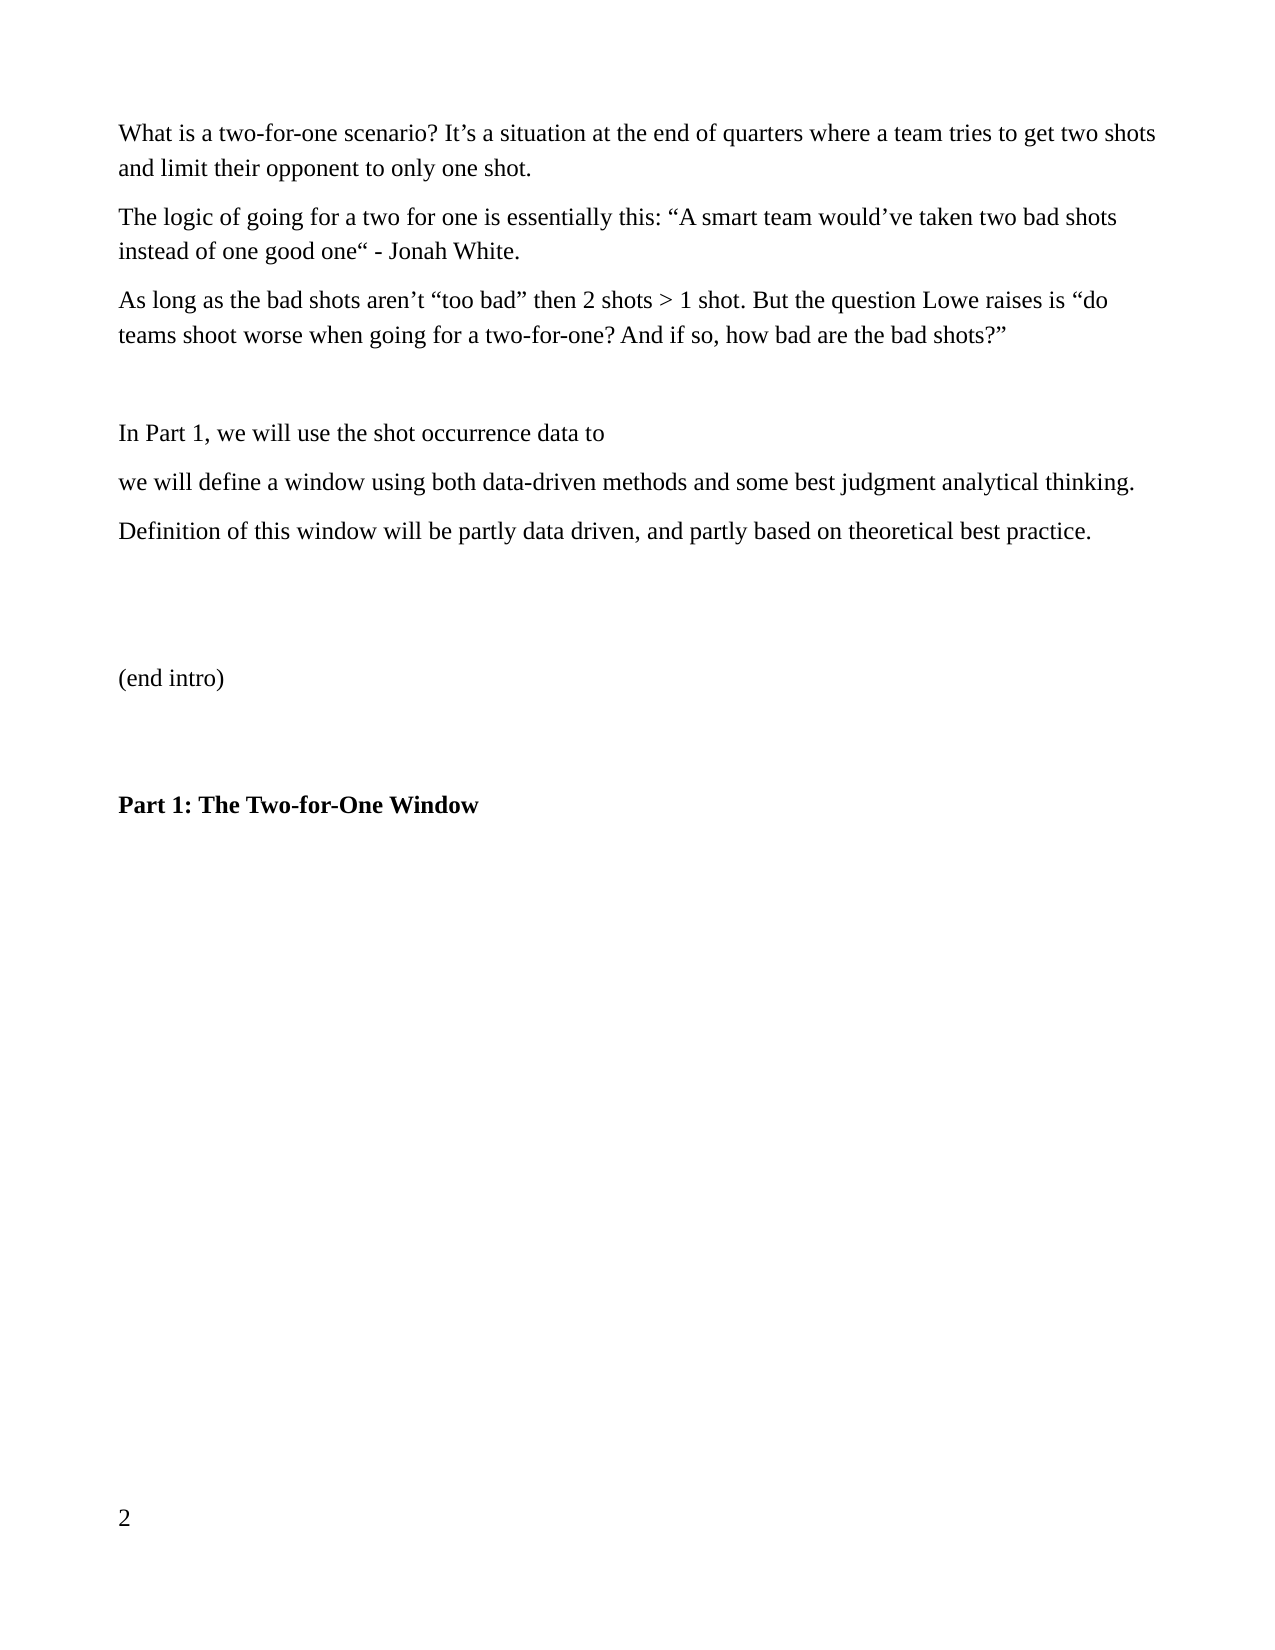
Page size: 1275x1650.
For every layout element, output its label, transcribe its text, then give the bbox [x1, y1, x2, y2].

text we will define a window using both data-driven methods and some best judgment analytical thinking. [118, 467, 1157, 496]
text (end intro) [118, 663, 1157, 692]
text Part 1: The Two-for-One Window [118, 790, 1157, 819]
text Definition of this window will be partly data driven, and partly based on theoretical best practice. [118, 516, 1157, 545]
text The logic of going for a two for one is essentially this: “A smart team would’ve taken two bad shots instead of one good one“ - Jonah White. [118, 202, 1157, 265]
text In Part 1, we will use the shot occurrence data to [118, 418, 1157, 447]
text What is a two-for-one scenario? It’s a situation at the end of quarters where a team tries to get two shots and limit their opponent to only one shot. [118, 118, 1157, 181]
text As long as the bad shots aren’t “too bad” then 2 shots > 1 shot. But the question Lowe raises is “do teams shoot worse when going for a two-for-one? And if so, how bad are the bad shots?” [118, 285, 1157, 348]
